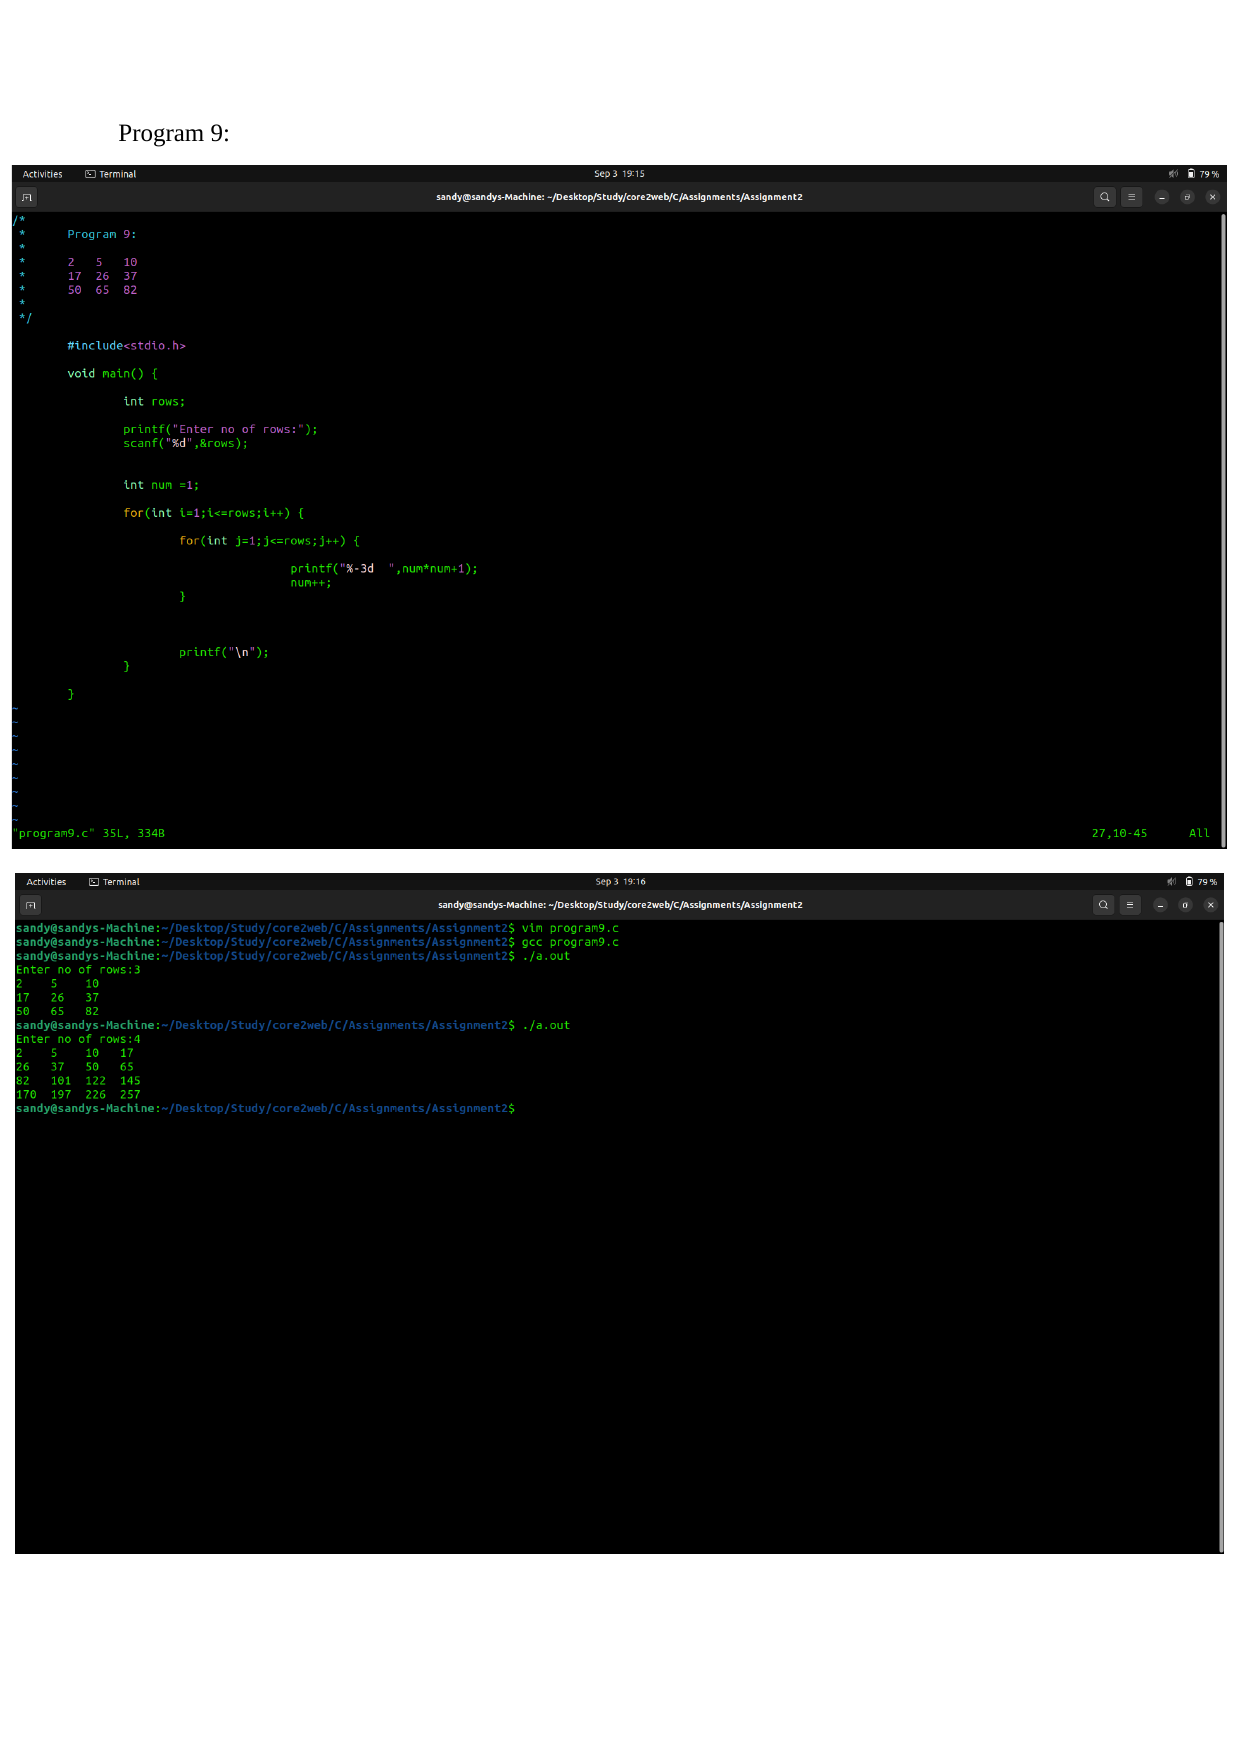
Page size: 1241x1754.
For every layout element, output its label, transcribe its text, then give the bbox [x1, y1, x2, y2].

text Program 9: [118, 118, 1122, 147]
picture [11, 165, 1227, 849]
picture [15, 873, 1224, 1554]
